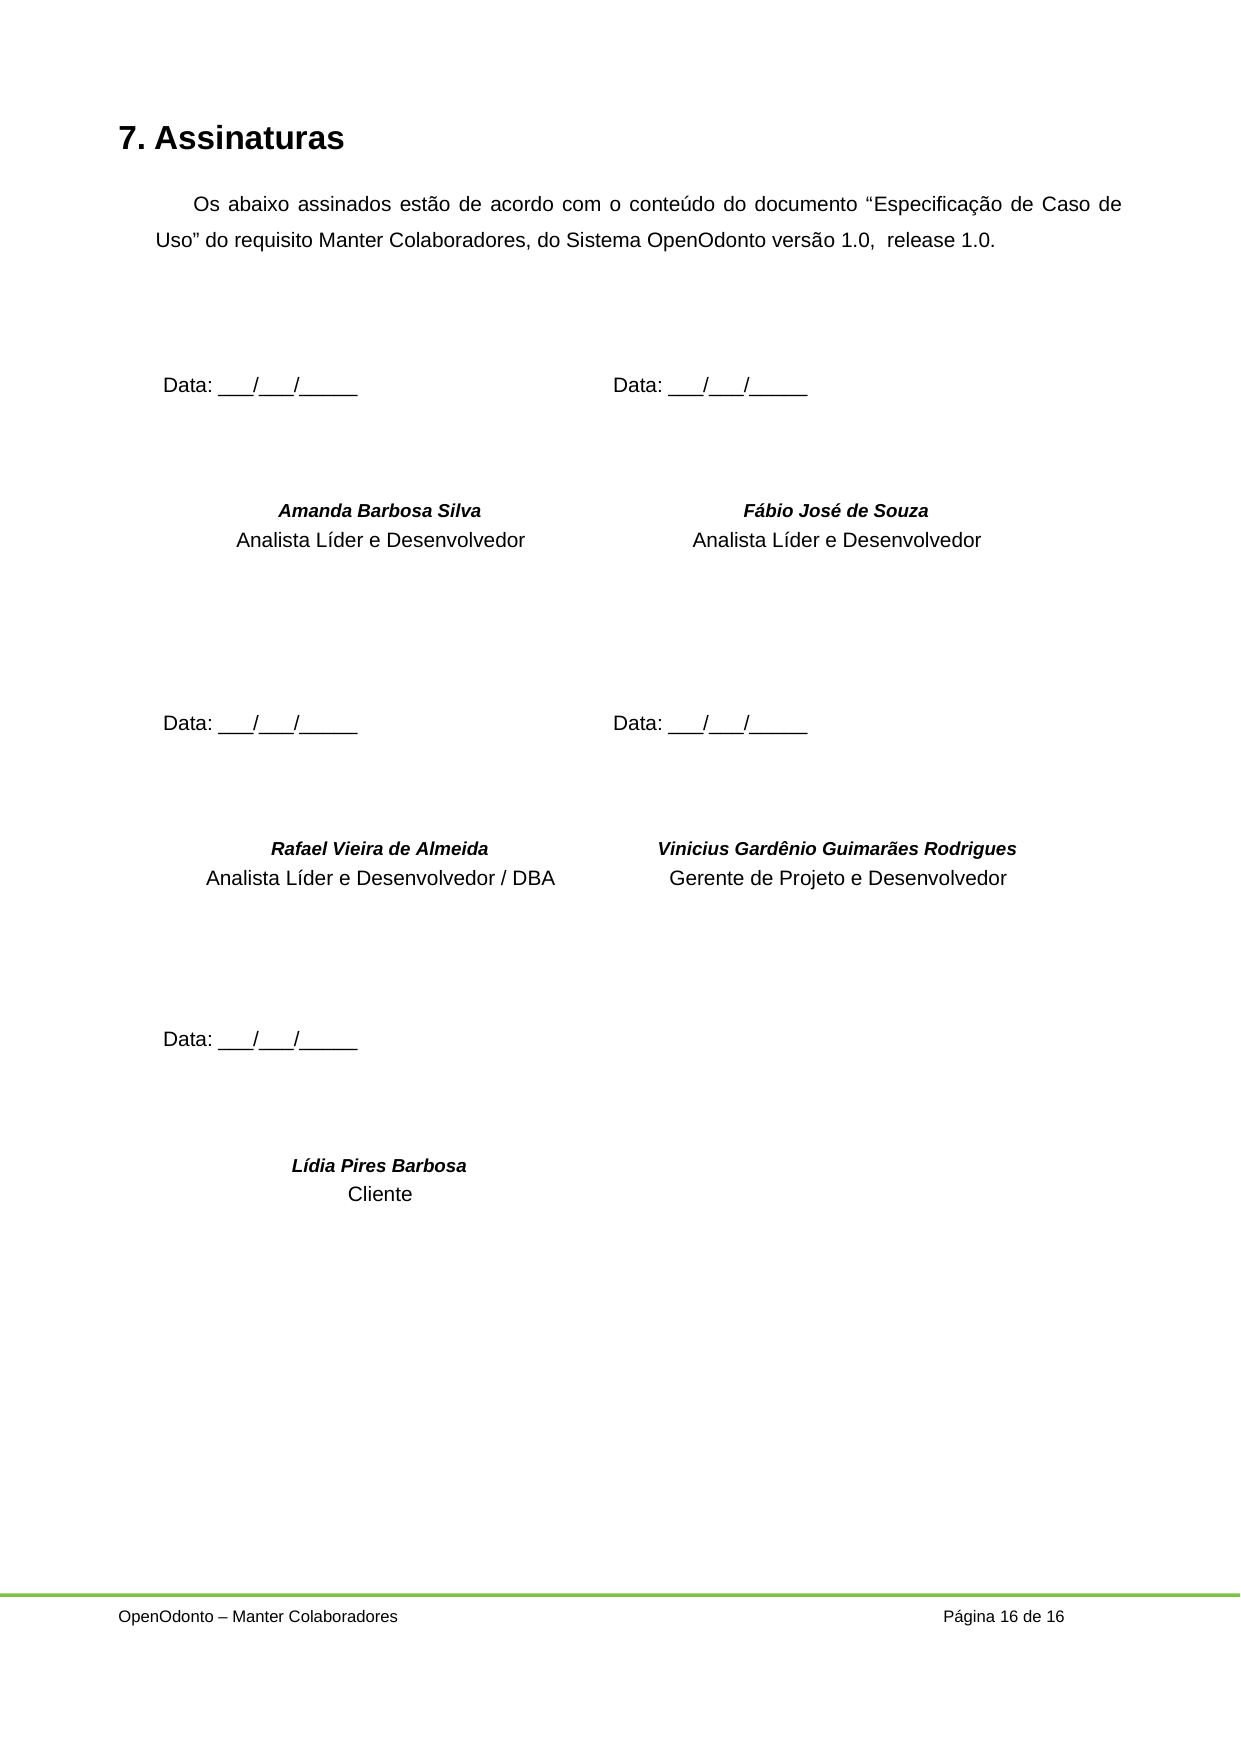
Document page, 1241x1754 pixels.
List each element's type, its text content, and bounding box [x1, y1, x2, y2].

table_cell Fábio José de Souza Analista Líder e Desenvolvedor [606, 494, 1068, 588]
table_header Data: ___/___/_____ [606, 336, 1068, 494]
subtitle 7. Assinaturas [118, 118, 1122, 157]
title Os abaixo assinados estão de acordo com o conteúdo do documento “Especificação de Caso de Uso” do requisito Manter Colaboradores, do Sistema OpenOdonto versão 1.0, release 1.0. [155, 192, 1122, 251]
table_cell Rafael Vieira de Almeida Analista Líder e Desenvolvedor / DBA [156, 832, 606, 926]
table_header Data: ___/___/_____ [156, 336, 606, 494]
table_cell Amanda Barbosa Silva Analista Líder e Desenvolvedor [156, 494, 606, 588]
table_header Data: ___/___/_____ [606, 674, 1070, 832]
table_cell Lídia Pires Barbosa Cliente [156, 1148, 604, 1243]
table_header Data: ___/___/_____ [156, 674, 606, 832]
table_header Data: ___/___/_____ [156, 991, 604, 1148]
table_cell Vinicius Gardênio Guimarães Rodrigues Gerente de Projeto e Desenvolvedor [606, 832, 1070, 926]
